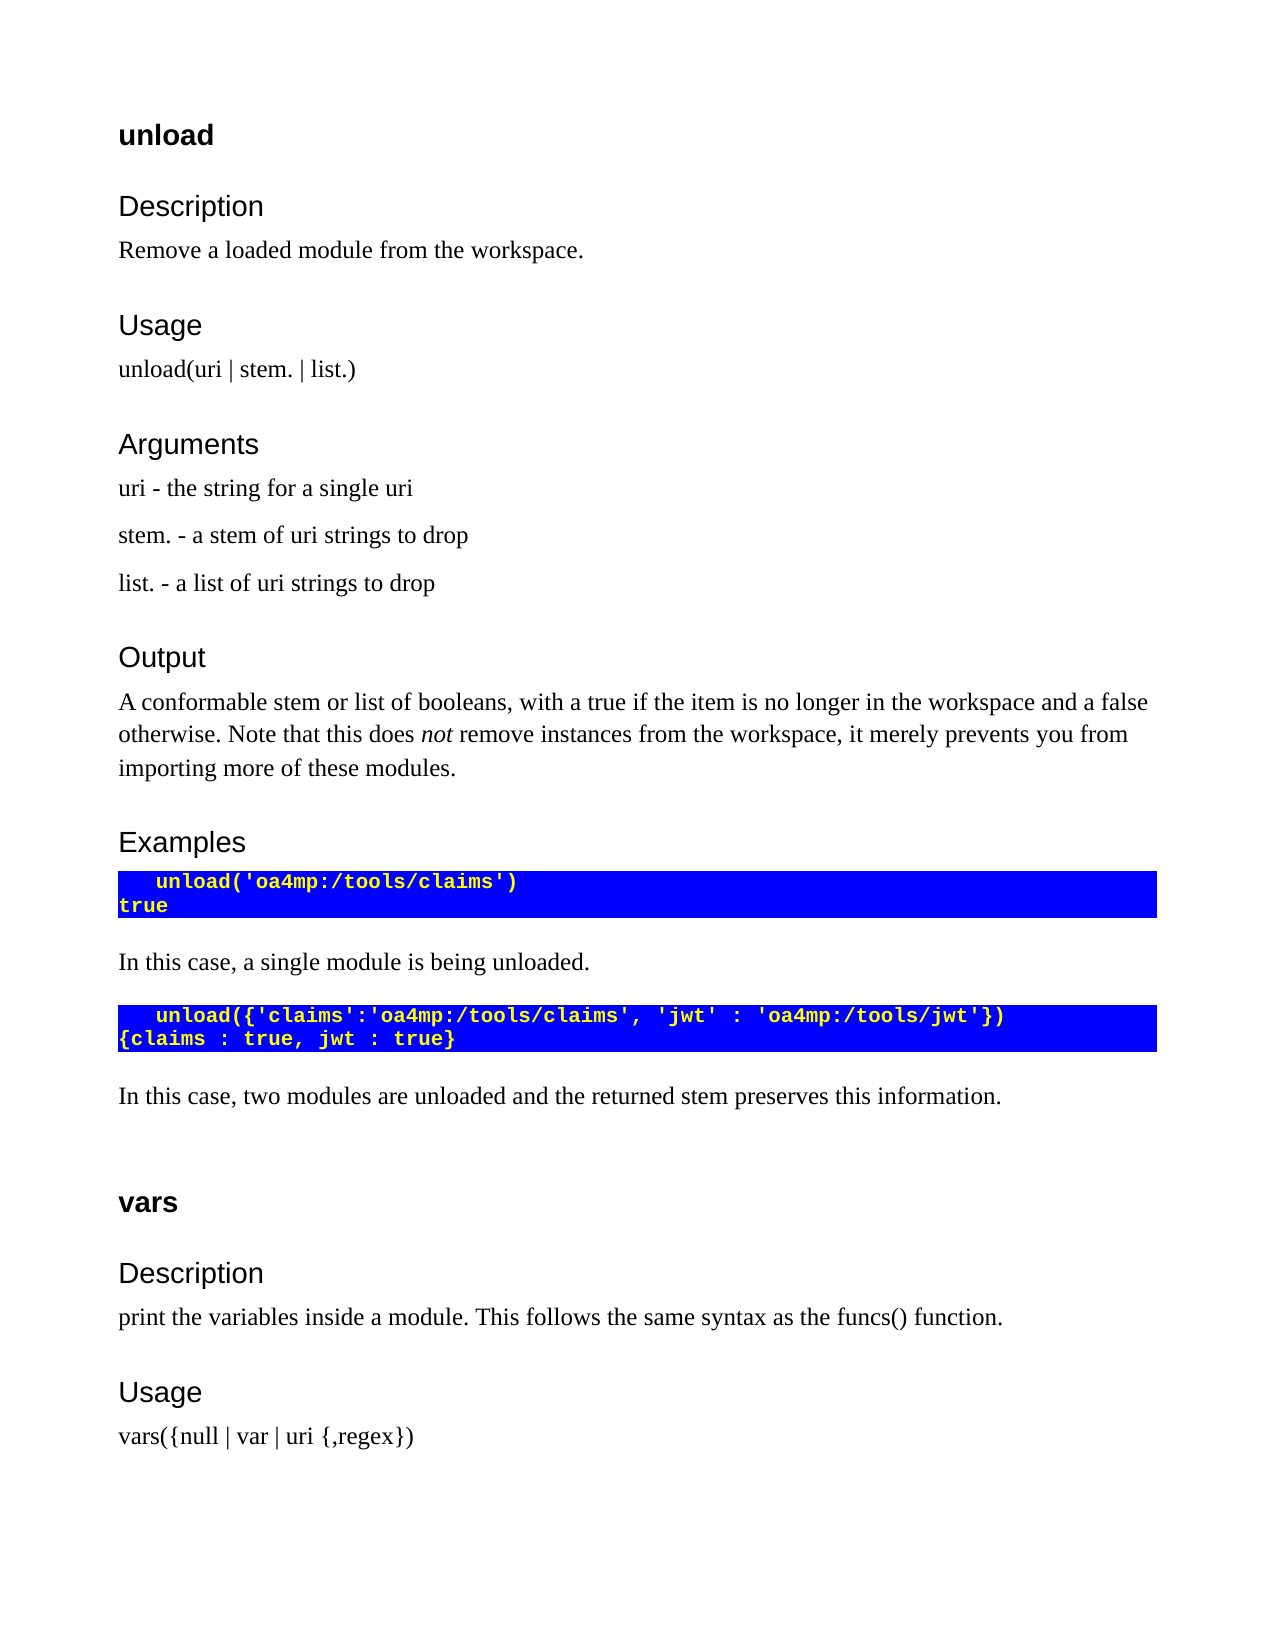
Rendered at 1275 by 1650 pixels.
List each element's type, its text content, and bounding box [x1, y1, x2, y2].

subtitle Description [118, 1256, 1157, 1290]
subtitle unload [118, 118, 1157, 152]
text {claims : true, jwt : true} [118, 1028, 1157, 1052]
subtitle vars [118, 1185, 1157, 1219]
text true [118, 895, 1157, 918]
text list. - a list of uri strings to drop [118, 568, 1157, 597]
subtitle Arguments [118, 427, 1157, 460]
text unload('oa4mp:/tools/claims') [118, 871, 1157, 895]
subtitle Description [118, 189, 1157, 223]
text vars({null | var | uri {,regex}) [118, 1421, 1157, 1450]
text stem. - a stem of uri strings to drop [118, 520, 1157, 549]
text print the variables inside a module. This follows the same syntax as the funcs() function. [118, 1302, 1157, 1331]
subtitle Usage [118, 308, 1157, 342]
subtitle Usage [118, 1375, 1157, 1408]
text In this case, two modules are unloaded and the returned stem preserves this information. [118, 1081, 1157, 1109]
subtitle Examples [118, 825, 1157, 859]
subtitle Output [118, 641, 1157, 674]
text unload(uri | stem. | list.) [118, 354, 1157, 383]
text In this case, a single module is being unloaded. [118, 947, 1157, 976]
text unload({'claims':'oa4mp:/tools/claims', 'jwt' : 'oa4mp:/tools/jwt'}) [118, 1005, 1157, 1028]
text A conformable stem or list of booleans, with a true if the item is no longer in the workspace and a false otherwise. Note that this does not remove instances from the workspace, it merely prevents you from importing more of these modules. [118, 687, 1157, 781]
text uri - the string for a single uri [118, 473, 1157, 501]
text Remove a loaded module from the workspace. [118, 235, 1157, 264]
